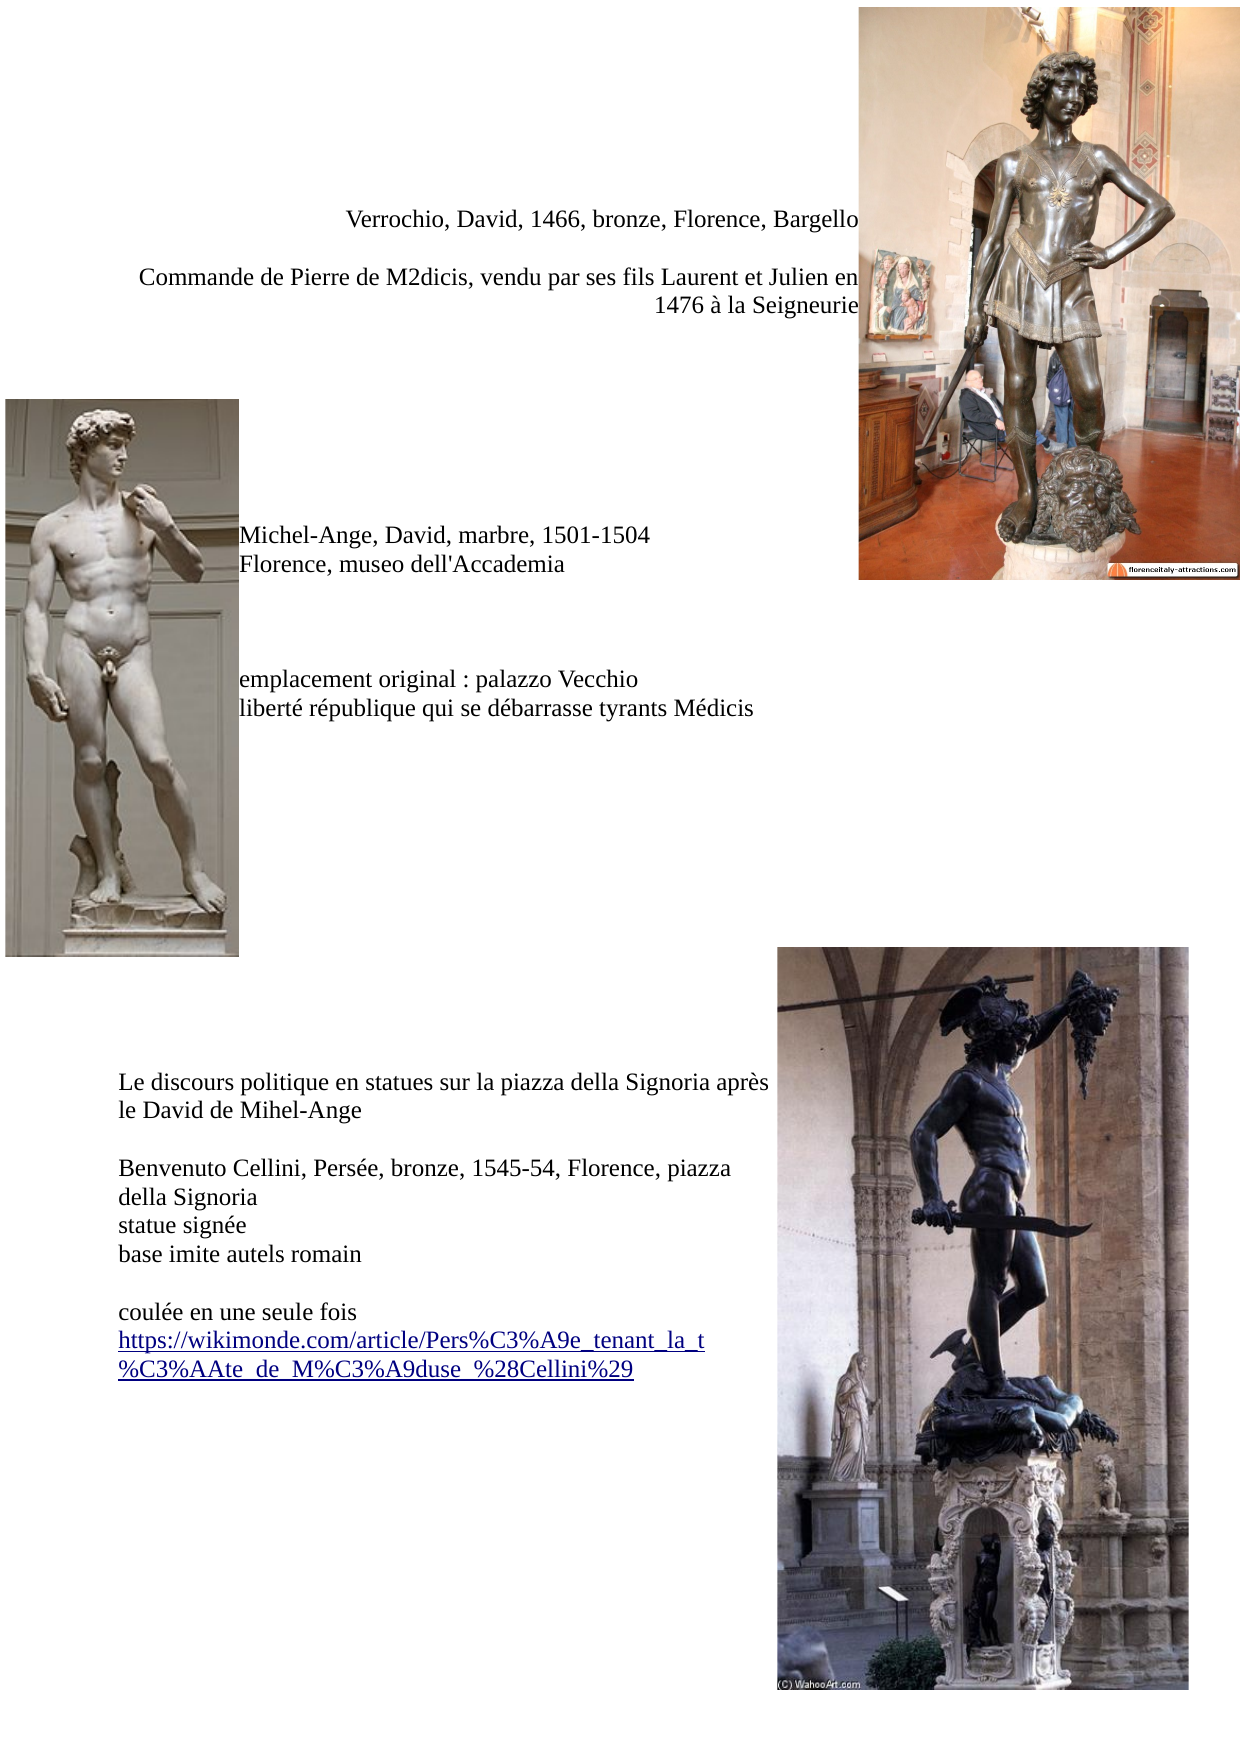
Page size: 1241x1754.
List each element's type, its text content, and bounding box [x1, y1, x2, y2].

picture [5, 399, 239, 957]
text Benvenuto Cellini, Persée, bronze, 1545-54, Florence, piazza della Signoria [118, 1153, 777, 1211]
text statue signée [118, 1211, 777, 1239]
text coulée en une seule fois [118, 1297, 777, 1326]
picture [858, 7, 1240, 580]
text Michel-Ange, David, marbre, 1501-1504 [239, 521, 858, 549]
text base imite autels romain [118, 1239, 777, 1268]
picture [777, 947, 1189, 1690]
text liberté république qui se débarrasse tyrants Médicis [239, 693, 1122, 722]
text https://wikimonde.com/article/Pers%C3%A9e_tenant_la_t%C3%AAte_de_M%C3%A9duse_%28Cellini%29 [118, 1326, 777, 1383]
text Le discours politique en statues sur la piazza della Signoria après le David de Mihel-Ange [118, 1067, 777, 1124]
text Verrochio, David, 1466, bronze, Florence, Bargello [118, 204, 858, 233]
text emplacement original : palazzo Vecchio [239, 664, 1122, 693]
text Commande de Pierre de M2dicis, vendu par ses fils Laurent et Julien en 1476 à la Seigneurie [118, 262, 858, 319]
text Florence, museo dell'Accademia [239, 549, 858, 578]
